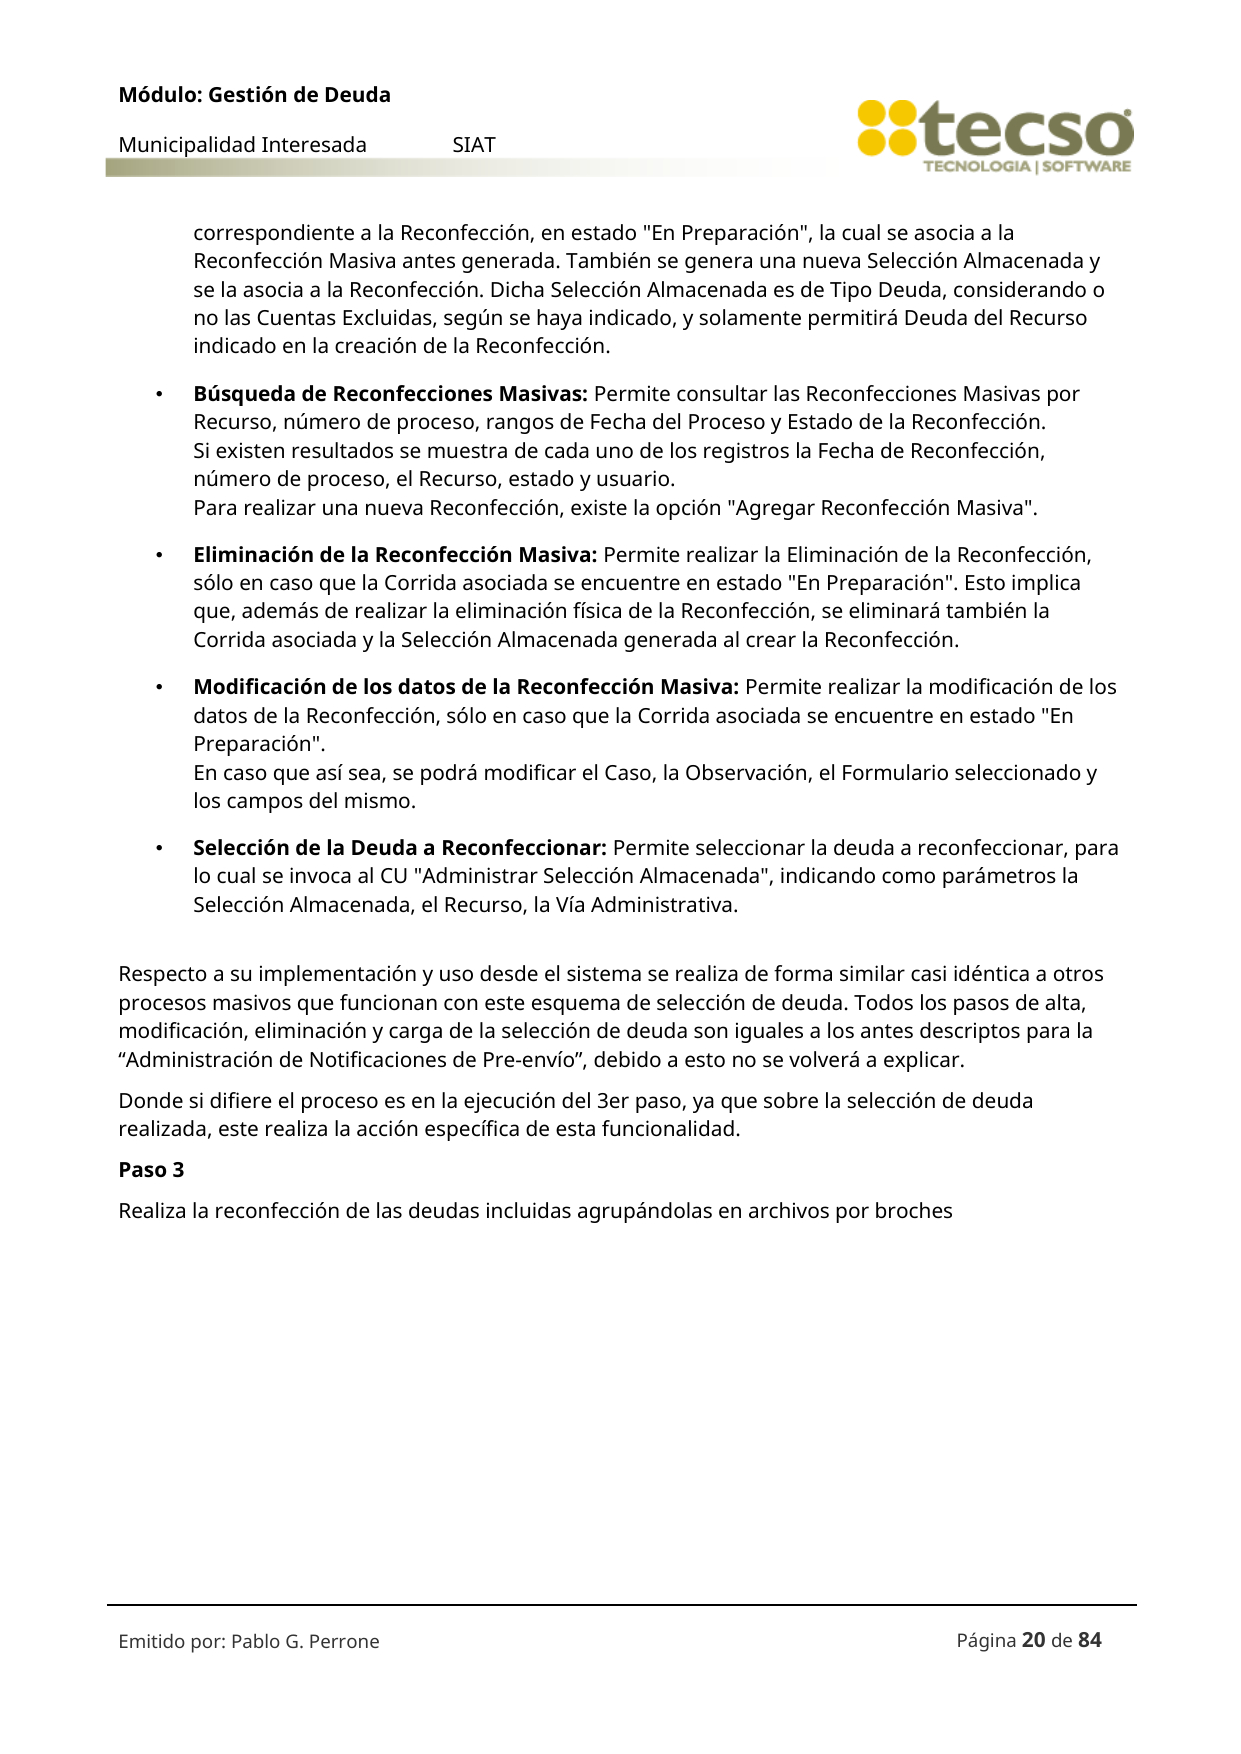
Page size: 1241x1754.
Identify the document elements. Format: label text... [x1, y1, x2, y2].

list Selección de la Deuda a Reconfeccionar: Permite seleccionar la deuda a reconfeccionar, para lo cual se invoca al CU "Administrar Selección Almacenada", indicando como parámetros la Selección Almacenada, el Recurso, la Vía Administrativa. [156, 833, 1122, 918]
text Respecto a su implementación y uso desde el sistema se realiza de forma similar casi idéntica a otros procesos masivos que funcionan con este esquema de selección de deuda. Todos los pasos de alta, modificación, eliminación y carga de la selección de deuda son iguales a los antes descriptos para la “Administración de Notificaciones de Pre-envío”, debido a esto no se volverá a explicar. [118, 959, 1122, 1073]
text Donde si difiere el proceso es en la ejecución del 3er paso, ya que sobre la selección de deuda realizada, este realiza la acción específica de esta funcionalidad. [118, 1086, 1122, 1143]
list Búsqueda de Reconfecciones Masivas: Permite consultar las Reconfecciones Masivas por Recurso, número de proceso, rangos de Fecha del Proceso y Estado de la Reconfección. Si existen resultados se muestra de cada uno de los registros la Fecha de Reconfección, número de proceso, el Recurso, estado y usuario. Para realizar una nueva Reconfección, existe la opción "Agregar Reconfección Masiva". [156, 379, 1122, 521]
list Eliminación de la Reconfección Masiva: Permite realizar la Eliminación de la Reconfección, sólo en caso que la Corrida asociada se encuentre en estado "En Preparación". Esto implica que, además de realizar la eliminación física de la Reconfección, se eliminará también la Corrida asociada y la Selección Almacenada generada al crear la Reconfección. [156, 540, 1122, 653]
list correspondiente a la Reconfección, en estado "En Preparación", la cual se asocia a la Reconfección Masiva antes generada. También se genera una nueva Selección Almacenada y se la asocia a la Reconfección. Dicha Selección Almacenada es de Tipo Deuda, considerando o no las Cuentas Excluidas, según se haya indicado, y solamente permitirá Deuda del Recurso indicado en la creación de la Reconfección. [156, 218, 1122, 360]
text Realiza la reconfección de las deudas incluidas agrupándolas en archivos por broches [118, 1196, 1122, 1224]
list Modificación de los datos de la Reconfección Masiva: Permite realizar la modificación de los datos de la Reconfección, sólo en caso que la Corrida asociada se encuentre en estado "En Preparación". En caso que así sea, se podrá modificar el Caso, la Observación, el Formulario seleccionado y los campos del mismo. [156, 672, 1122, 814]
picture [105, 100, 1134, 177]
text Paso 3 [118, 1155, 1122, 1183]
